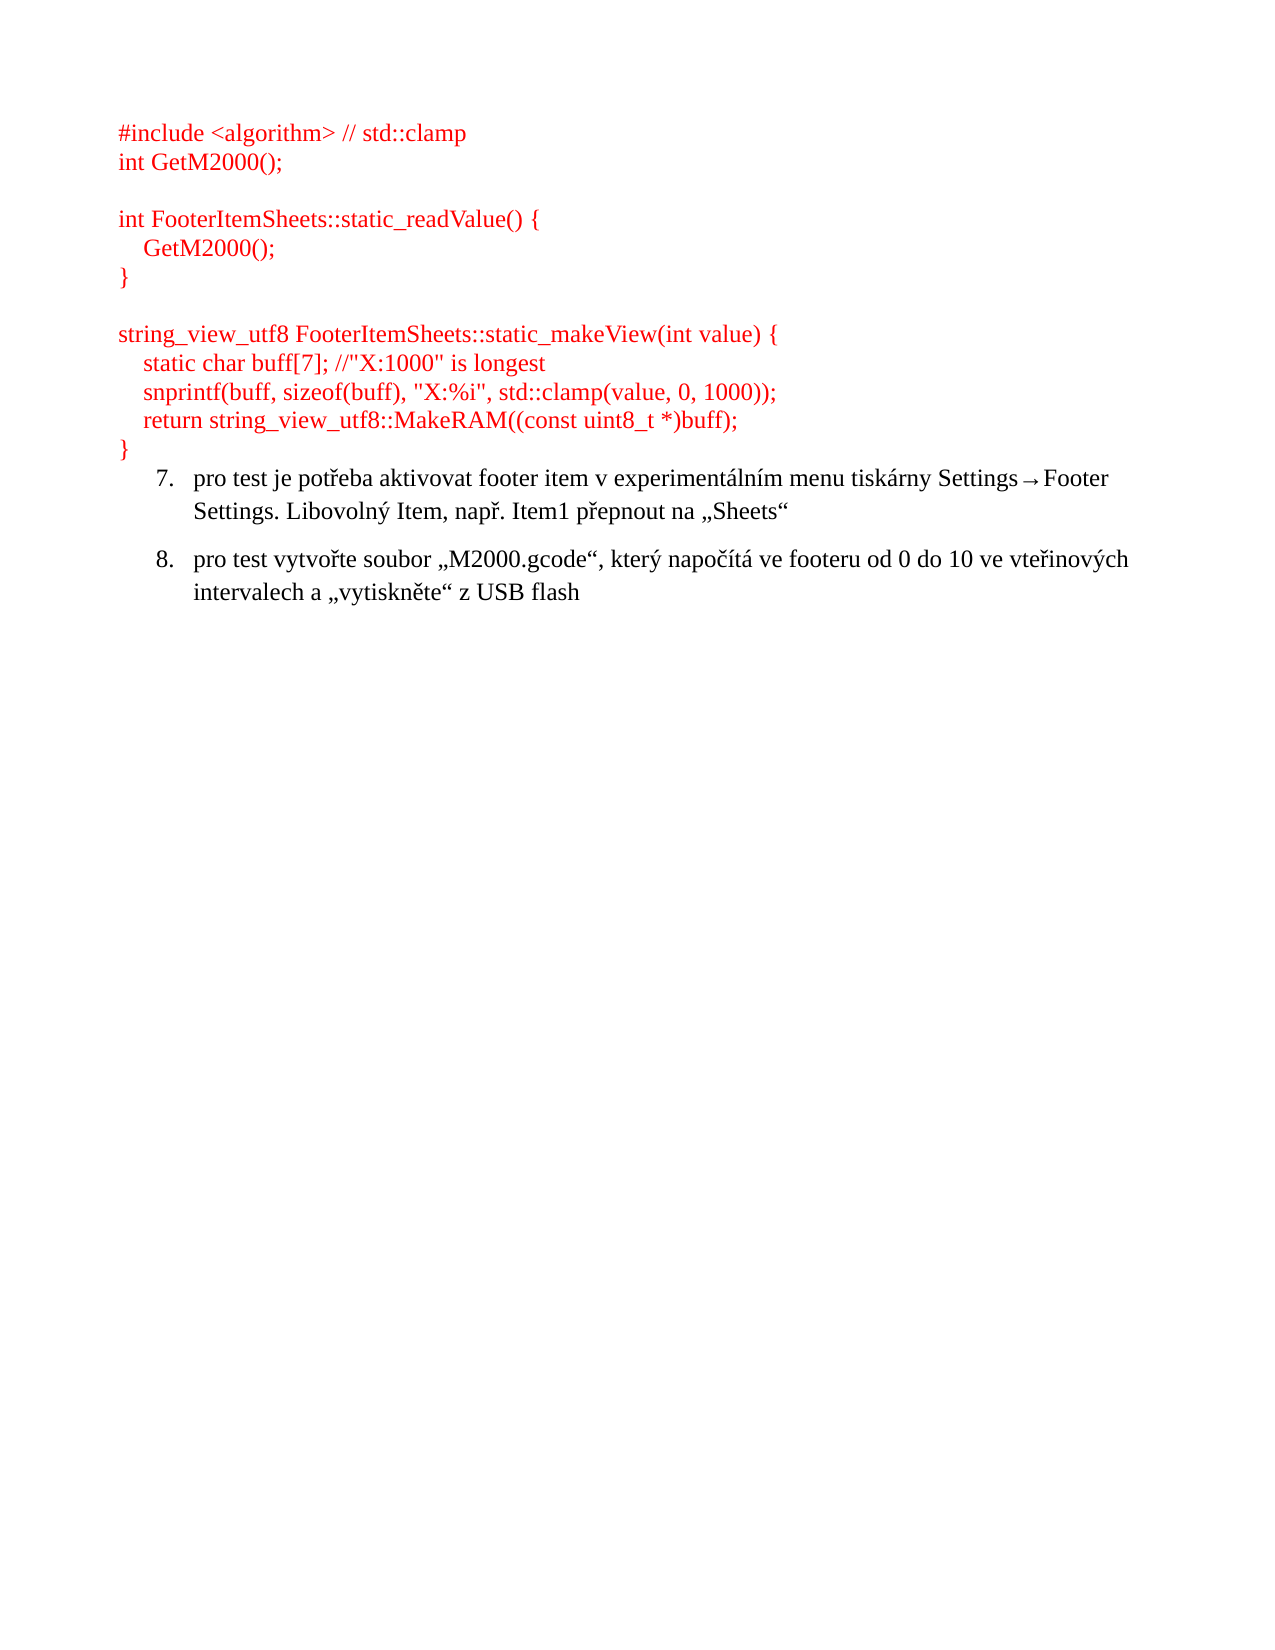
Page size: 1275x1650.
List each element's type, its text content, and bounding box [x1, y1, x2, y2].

text #include <algorithm> // std::clamp [118, 118, 1157, 147]
list pro test je potřeba aktivovat footer item v experimentálním menu tiskárny Settings→Footer Settings. Libovolný Item, např. Item1 přepnout na „Sheets“ [156, 463, 1157, 525]
text static char buff[7]; //"X:1000" is longest [118, 348, 1157, 377]
list pro test vytvořte soubor „M2000.gcode“, který napočítá ve footeru od 0 do 10 ve vteřinových intervalech a „vytiskněte“ z USB flash [156, 544, 1157, 704]
text return string_view_utf8::MakeRAM((const uint8_t *)buff); [118, 406, 1157, 434]
text int GetM2000(); [118, 147, 1157, 176]
text } [118, 434, 1157, 463]
text } [118, 262, 1157, 291]
text GetM2000(); [118, 233, 1157, 262]
text string_view_utf8 FooterItemSheets::static_makeView(int value) { [118, 319, 1157, 348]
text snprintf(buff, sizeof(buff), "X:%i", std::clamp(value, 0, 1000)); [118, 377, 1157, 406]
text int FooterItemSheets::static_readValue() { [118, 204, 1157, 233]
